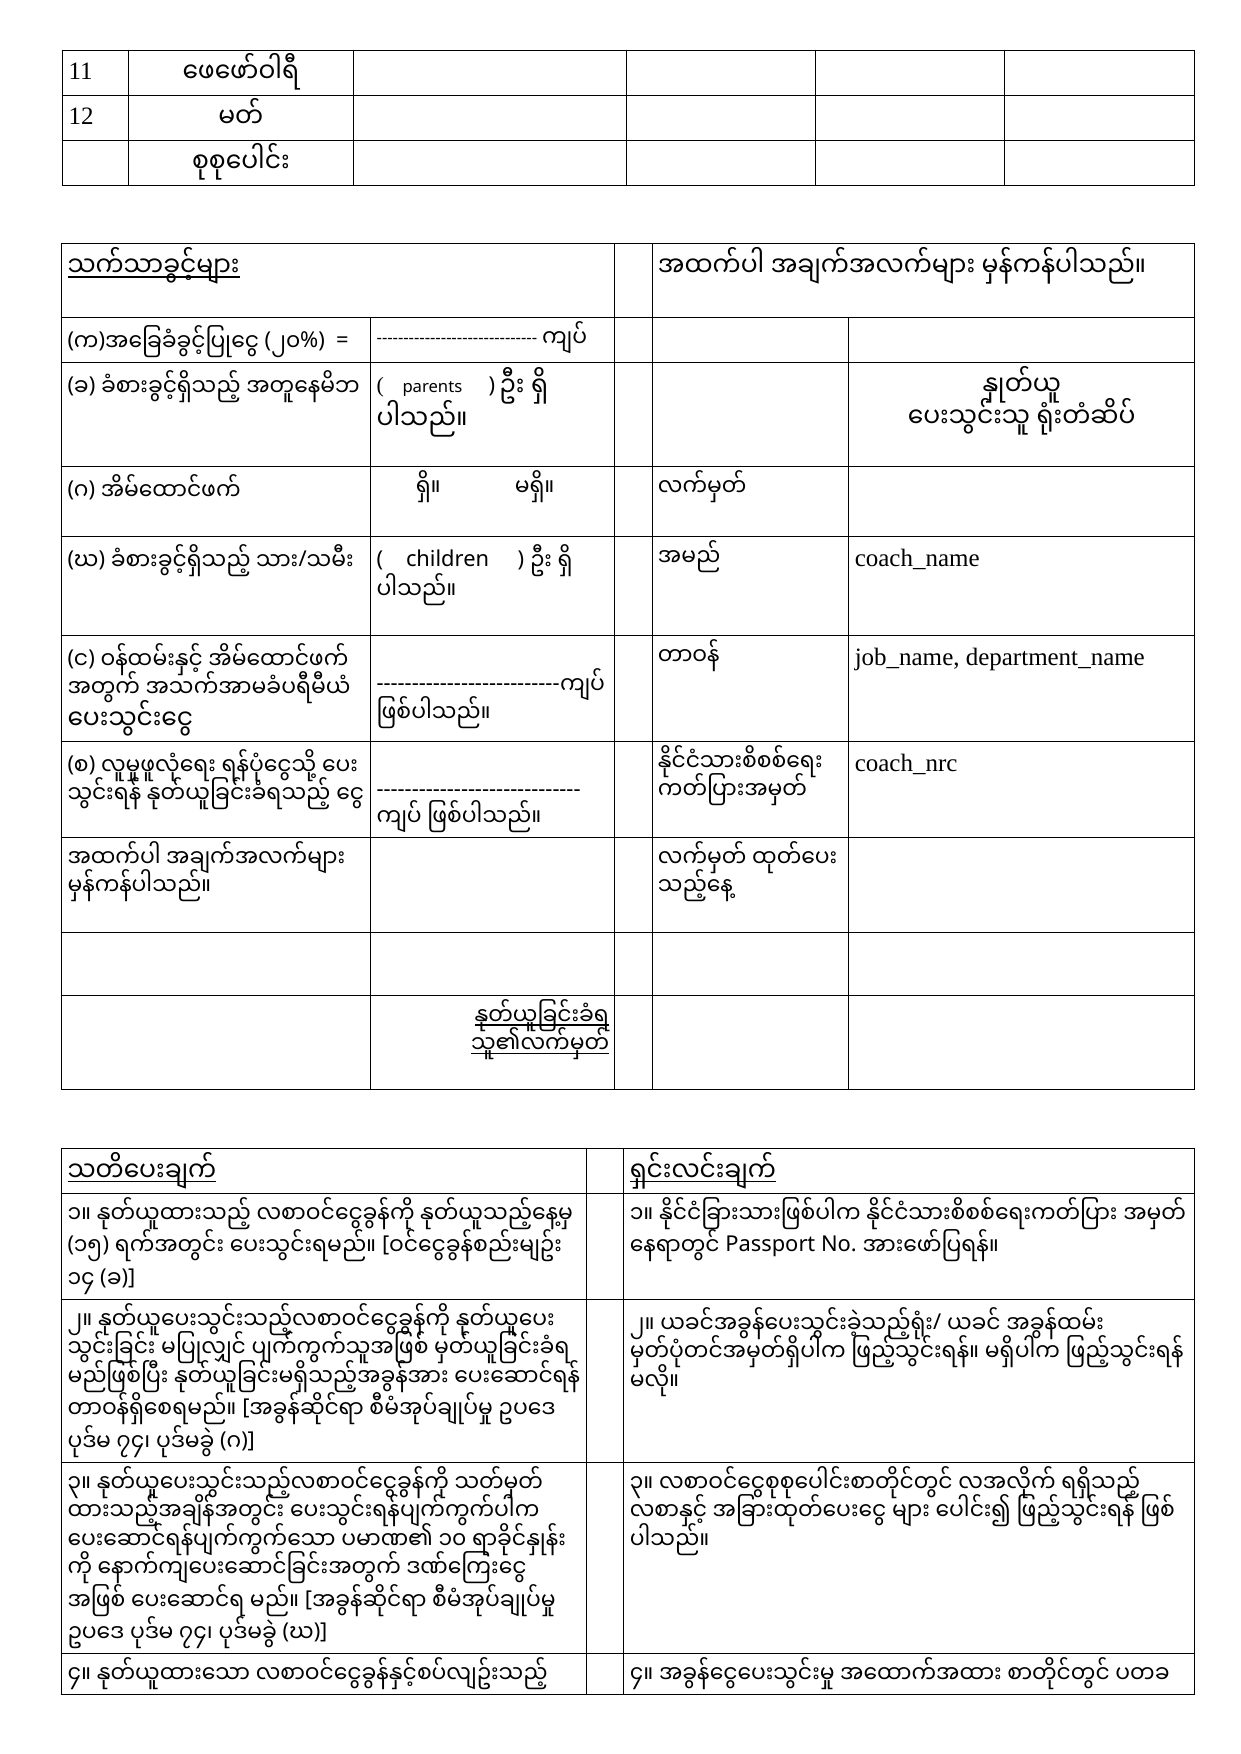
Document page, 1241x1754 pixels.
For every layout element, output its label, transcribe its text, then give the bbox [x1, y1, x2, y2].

table_cell [653, 318, 848, 362]
table_cell [615, 933, 652, 994]
table_header အထက်ပါ အချက်အလက်များ မှန်ကန်ပါသည်။ [653, 244, 1194, 317]
table_cell ၄။ အခွန်ငွေပေးသွင်းမှု အထောက်အထား စာတိုင်တွင် ပတခ [624, 1654, 1194, 1694]
table_header သက်သာခွင့်များ [62, 244, 614, 317]
table_cell [816, 51, 1004, 94]
table_cell -----------------------------ကျပ် ဖြစ်ပါသည်။ [371, 742, 614, 837]
table_cell (က)အခြေခံခွင့်ပြုငွေ (၂၀%) = [62, 318, 370, 362]
table_cell [354, 96, 626, 140]
table_cell [816, 141, 1004, 185]
table_cell [587, 1463, 623, 1653]
table_cell [849, 318, 1194, 362]
table_cell [849, 467, 1194, 536]
table_cell [1005, 96, 1194, 140]
table_cell [816, 96, 1004, 140]
table_header [615, 244, 652, 317]
table_cell [587, 1654, 623, 1694]
table_cell coach_nrc [849, 742, 1194, 837]
table_cell [615, 742, 652, 837]
table_header [587, 1149, 623, 1193]
table_cell ( parents ) ဦး ရှိပါသည်။ [371, 363, 614, 466]
table_cell (စ) လူမှုဖူလုံရေး ရန်ပုံငွေသို့ ပေးသွင်းရန် နုတ်ယူခြင်းခံရသည့် ငွေ [62, 742, 370, 837]
table_cell [627, 51, 815, 94]
table_cell [62, 933, 370, 994]
table_cell [627, 141, 815, 185]
table_cell [1005, 141, 1194, 185]
table_cell ၁။ နိုင်ငံခြားသားဖြစ်ပါက နိုင်ငံသားစိစစ်ရေးကတ်ပြား အမှတ်နေရာတွင် Passport No. အားဖော်ပြရန်။ [624, 1194, 1194, 1299]
table_cell လက်မှတ် ထုတ်ပေးသည့်‌နေ့ [653, 838, 848, 932]
table_cell (ခ) ခံစားခွင့်ရှိသည့် အတူနေမိဘ [62, 363, 370, 466]
table_cell ------------------------------ ကျပ် [371, 318, 614, 362]
table_header သတိပေးချက် [62, 1149, 586, 1193]
table_cell (ဂ) အိမ်ထောင်ဖက် [62, 467, 370, 536]
table_cell [653, 363, 848, 466]
table_cell [63, 141, 128, 185]
table_cell [849, 996, 1194, 1089]
table_cell အမည် [653, 537, 848, 635]
table_cell ၂။ ယခင်အခွန်ပေးသွင်းခဲ့သည့်ရုံး/ ယခင် အခွန်ထမ်းမှတ်ပုံတင်အမှတ်ရှိပါက ဖြည့်သွင်းရန်။ မရှိပါက ဖြည့်သွင်းရန် မလို။ [624, 1300, 1194, 1462]
table_cell လက်မှတ် [653, 467, 848, 536]
table_cell ၃။ လစာဝင်ငွေစုစုပေါင်းစာတိုင်တွင် လအလိုက် ရရှိသည့် လစာနှင့် အခြားထုတ်ပေးငွေ များ ပေါင်း၍ ဖြည့်သွင်းရန် ဖြစ်ပါသည်။ [624, 1463, 1194, 1653]
table_cell [615, 996, 652, 1089]
table_cell [615, 363, 652, 466]
table_cell [587, 1194, 623, 1299]
table_cell [615, 838, 652, 932]
table_cell 12 [63, 96, 128, 140]
table_cell ၁။ နုတ်ယူထားသည့် လစာဝင်ငွေခွန်ကို နုတ်ယူသည့်နေ့မှ (၁၅) ရက်အတွင်း ပေးသွင်းရမည်။ [ဝင်ငွေခွန်စည်းမျဥ်း ၁၄ (ခ)] [62, 1194, 586, 1299]
table_cell [1005, 51, 1194, 94]
table_cell coach_name [849, 537, 1194, 635]
table_cell [587, 1300, 623, 1462]
table_cell ရှိ။ မရှိ။ [371, 467, 614, 536]
table_cell ၄။ နုတ်ယူထားသော လစာဝင်ငွေခွန်နှင့်စပ်လျဥ်းသည့် [62, 1654, 586, 1694]
table_cell [615, 537, 652, 635]
table_cell job_name, department_name [849, 636, 1194, 741]
table_cell မတ် [129, 96, 353, 140]
table_cell [849, 838, 1194, 932]
table_cell [653, 933, 848, 994]
table_cell နှုတ်ယူ ပေးသွင်းသူ ရုံးတံဆိပ် [849, 363, 1194, 466]
table_cell နိုင်ငံသားစိစစ်ရေးကတ်ပြားအမှတ် [653, 742, 848, 837]
table_cell အထက်ပါ အချက်အလက်များ မှန်ကန်ပါသည်။ [62, 838, 370, 932]
table_cell နုတ်ယူခြင်းခံရသူ၏လက်မှတ် [371, 996, 614, 1089]
table_cell ၂။ နုတ်ယူ‌ပေးသွင်းသည့်လစာဝင်ငွေခွန်ကို နုတ်ယူ‌ပေးသွင်းခြင်း မပြုလျှင် ပျက်ကွက်သူအဖြစ် မှတ်ယူခြင်းခံရမည်ဖြစ်ပြီး နုတ်ယူခြင်းမရှိသည့်အခွန်အား ပေးဆောင်ရန် တာဝန်ရှိစေရမည်။ [အခွန်ဆိုင်ရာ စီမံအုပ်ချုပ်မှု ဥပဒေ ပုဒ်မ ၇၄၊ ပုဒ်မခွဲ (ဂ)] [62, 1300, 586, 1462]
table_cell 11 [63, 51, 128, 94]
table_cell (င) ဝန်ထမ်းနှင့် အိမ်ထောင်ဖက်အတွက် အသက်အာမခံပရီမီယံ ပေးသွင်းငွေ [62, 636, 370, 741]
table_cell (ဃ) ခံစားခွင့်ရှိသည့် သား/သမီး [62, 537, 370, 635]
table_cell [371, 838, 614, 932]
table_cell ၃။ နုတ်ယူပေးသွင်းသည့်လစာဝင်‌ငွေခွန်ကို သတ်မှတ်ထားသည့်အချိန်အတွင်း ပေးသွင်းရန်ပျက်ကွက်ပါက ပေးဆောင်ရန်ပျက်ကွက်သော ပမာဏ၏ ၁၀ ရာခိုင်နှုန်းကို နောက်ကျပေးဆောင်ခြင်းအတွက် ဒဏ်ကြေးငွေအဖြစ် ပေးဆောင်ရ မည်။ [အခွန်ဆိုင်ရာ စီမံအုပ်ချုပ်မှုဥပဒေ ပုဒ်မ ၇၄၊ ပုဒ်မခွဲ (ဃ)] [62, 1463, 586, 1653]
table_cell [371, 933, 614, 994]
table_cell စုစုပေါင်း [129, 141, 353, 185]
table_cell [615, 467, 652, 536]
table_cell [615, 318, 652, 362]
table_cell [615, 636, 652, 741]
table_cell [849, 933, 1194, 994]
table_cell ဖေဖော်ဝါရီ [129, 51, 353, 94]
table_cell [354, 141, 626, 185]
table_cell [354, 51, 626, 94]
table_cell [653, 996, 848, 1089]
table_cell [62, 996, 370, 1089]
table_cell [627, 96, 815, 140]
table_header ရှင်းလင်းချက် [624, 1149, 1194, 1193]
table_cell --------------------------ကျပ် ဖြစ်ပါသည်။ [371, 636, 614, 741]
table_cell တာဝန် [653, 636, 848, 741]
table_cell ( children ) ဦး ရှိပါသည်။ [371, 537, 614, 635]
